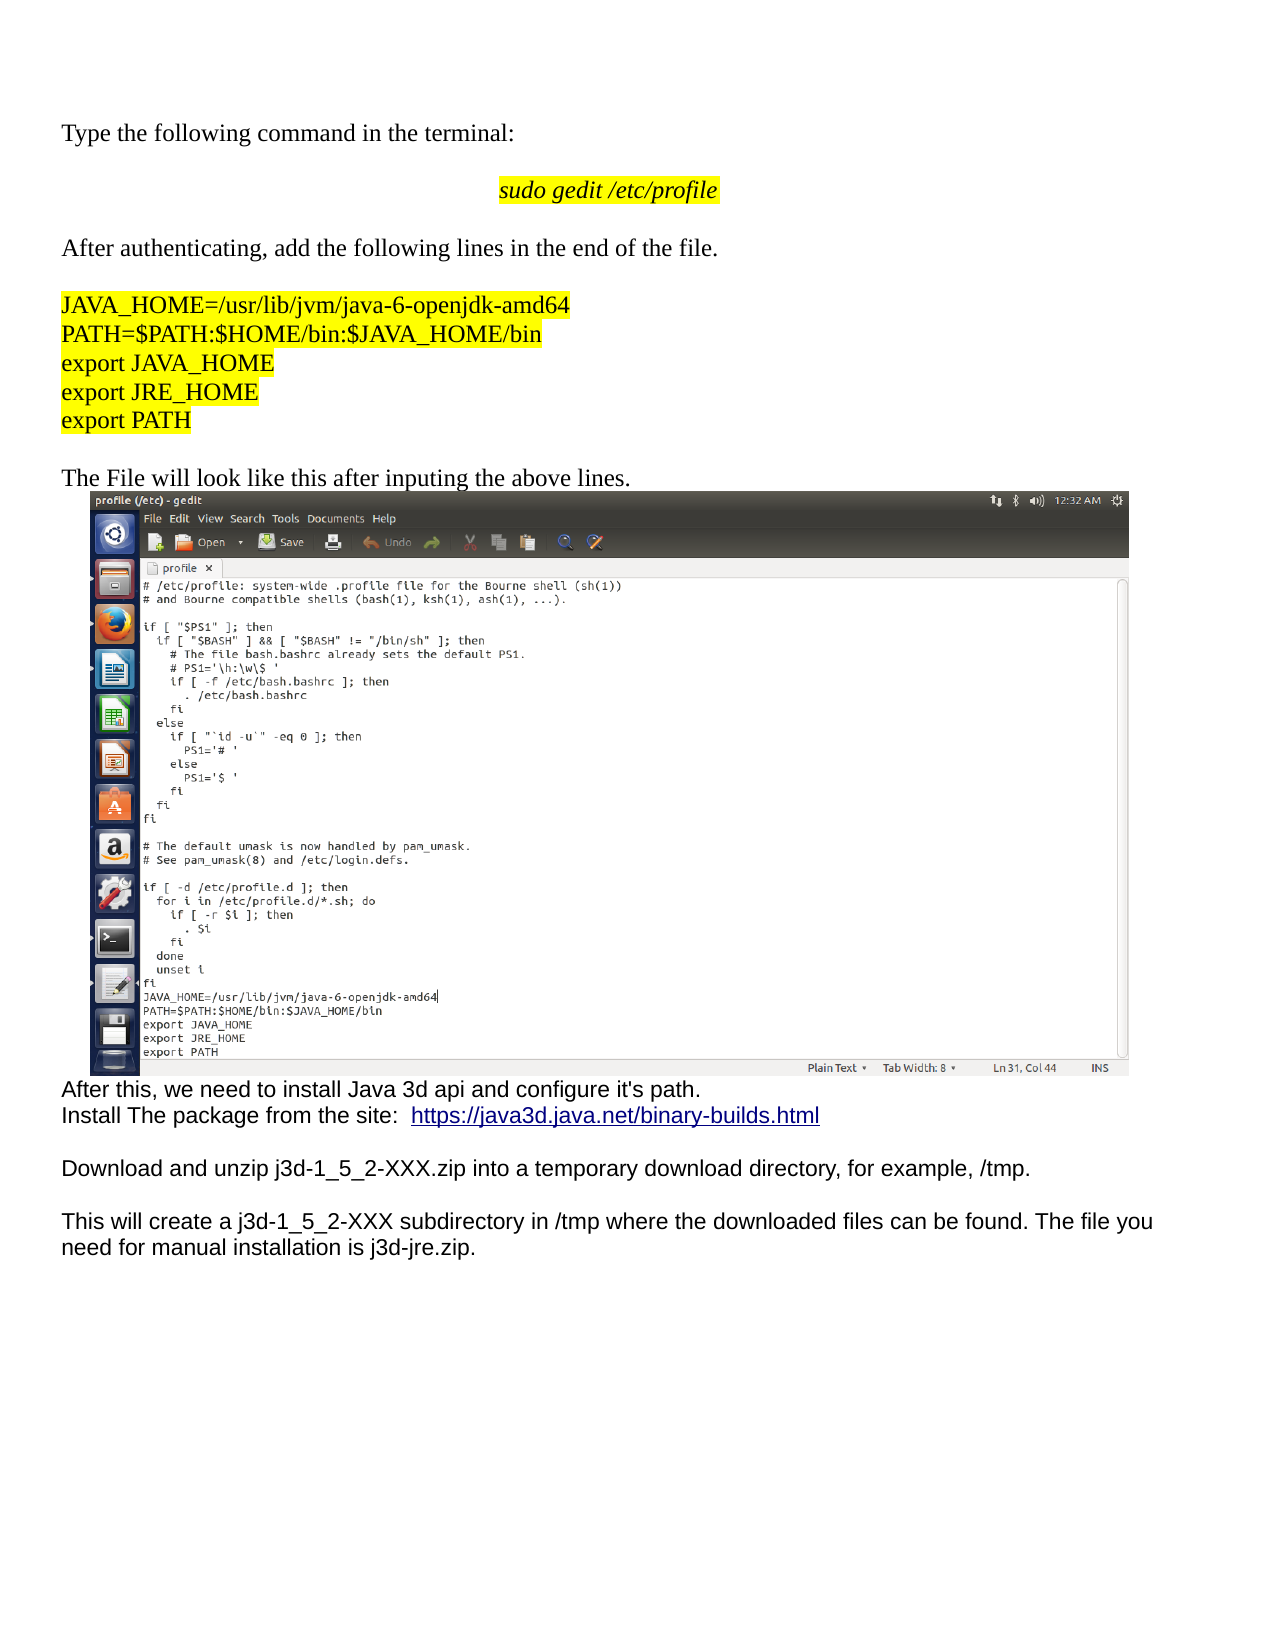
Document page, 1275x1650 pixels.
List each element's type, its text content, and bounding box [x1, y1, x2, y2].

text PATH=$PATH:$HOME/bin:$JAVA_HOME/bin [61, 319, 1158, 348]
text sudo gedit /etc/profile [61, 176, 1158, 204]
text Install The package from the site: https://java3d.java.net/binary-builds.html [61, 1102, 1158, 1128]
text After authenticating, add the following lines in the end of the file. [61, 233, 1158, 262]
text export JRE_HOME [61, 377, 1158, 406]
text The File will look like this after inputing the above lines. [61, 463, 1158, 492]
picture [90, 491, 1129, 1076]
text Download and unzip j3d-1_5_2-XXX.zip into a temporary download directory, for example, /tmp. [61, 1155, 1158, 1181]
text Type the following command in the terminal: [61, 118, 1158, 147]
text export JAVA_HOME [61, 348, 1158, 377]
text This will create a j3d-1_5_2-XXX subdirectory in /tmp where the downloaded files can be found. The file you need for manual installation is j3d-jre.zip. [61, 1208, 1158, 1260]
text After this, we need to install Java 3d api and configure it's path. [61, 1066, 1158, 1102]
text export PATH [61, 406, 1158, 434]
text JAVA_HOME=/usr/lib/jvm/java-6-openjdk-amd64 [61, 291, 1158, 319]
